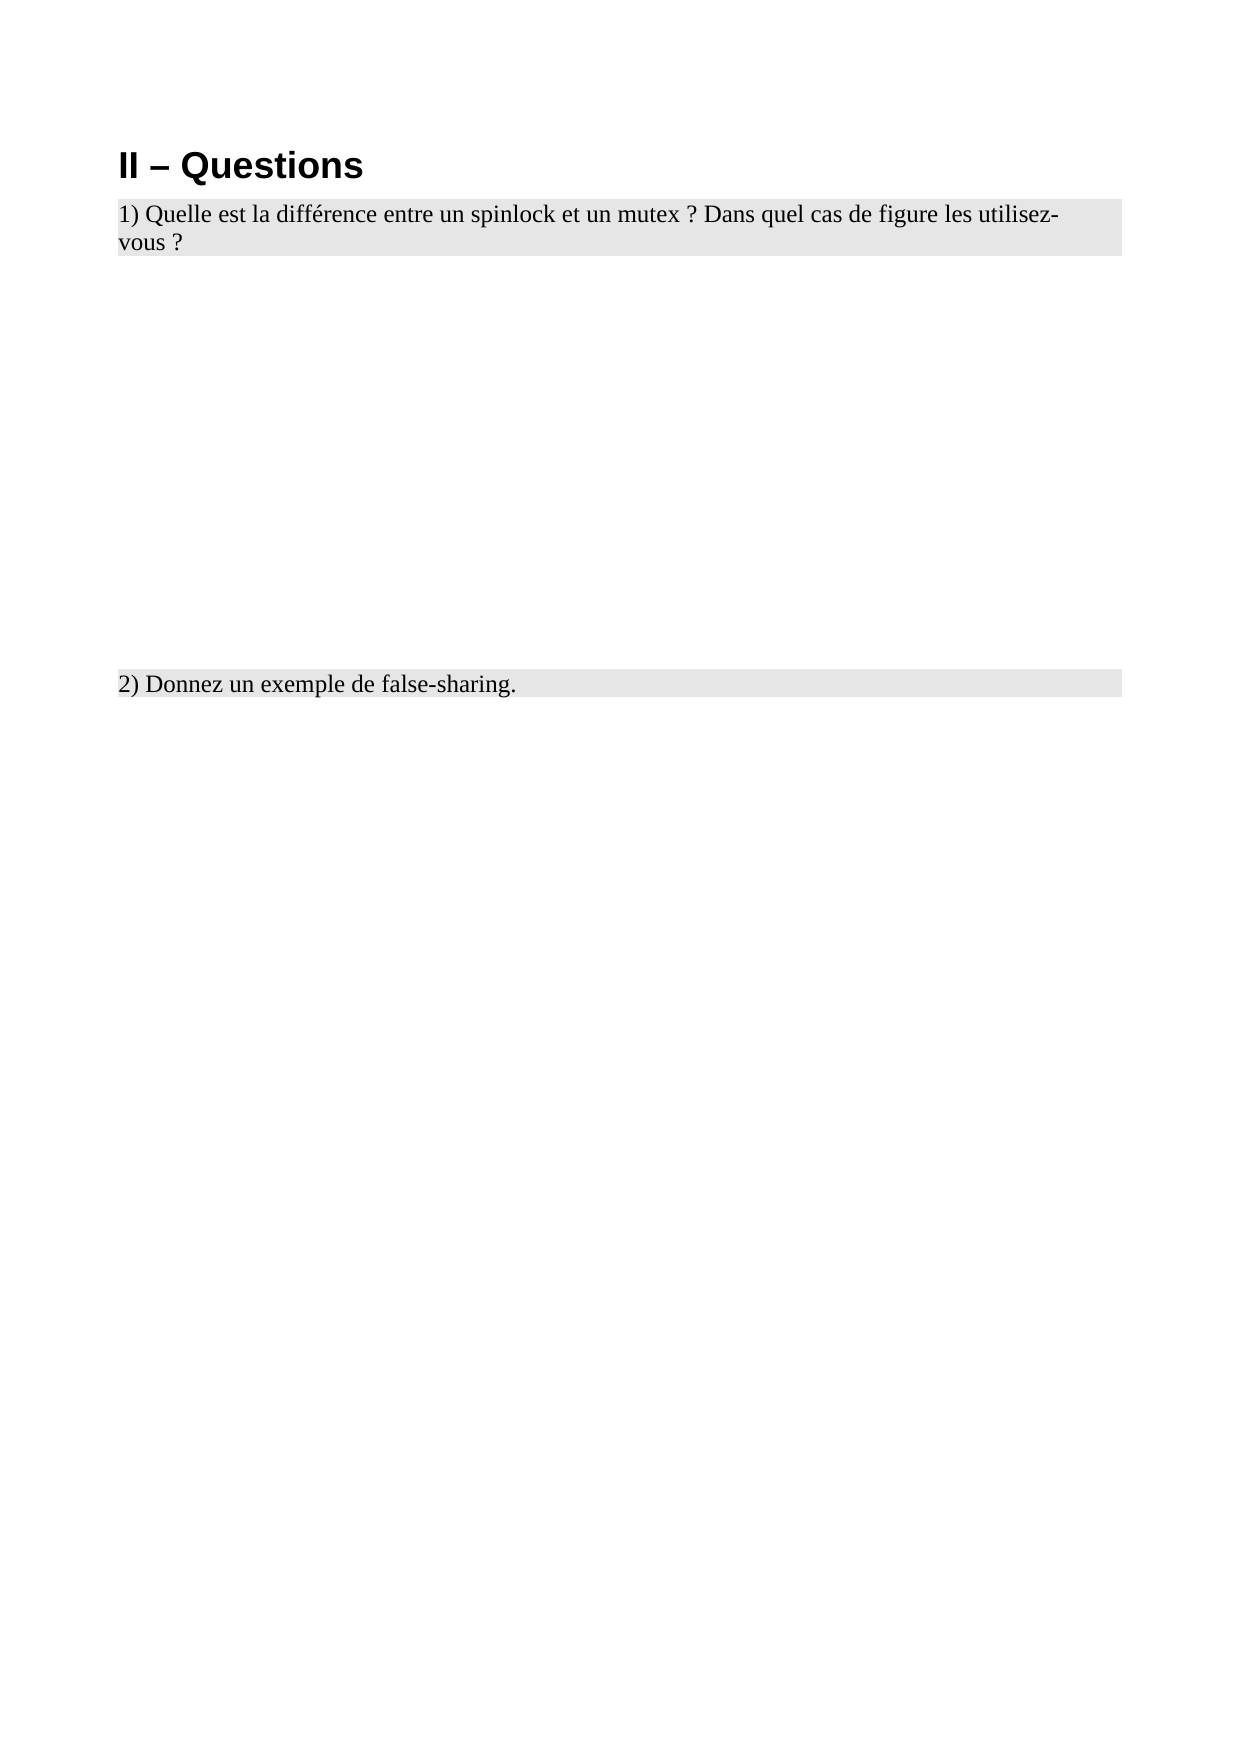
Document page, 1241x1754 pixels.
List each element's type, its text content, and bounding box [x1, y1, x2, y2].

text 1) Quelle est la différence entre un spinlock et un mutex ? Dans quel cas de figure les utilisez-vous ? [118, 199, 1122, 256]
subtitle II – Questions [118, 143, 1122, 186]
text 2) Donnez un exemple de false-sharing. [118, 669, 1122, 697]
